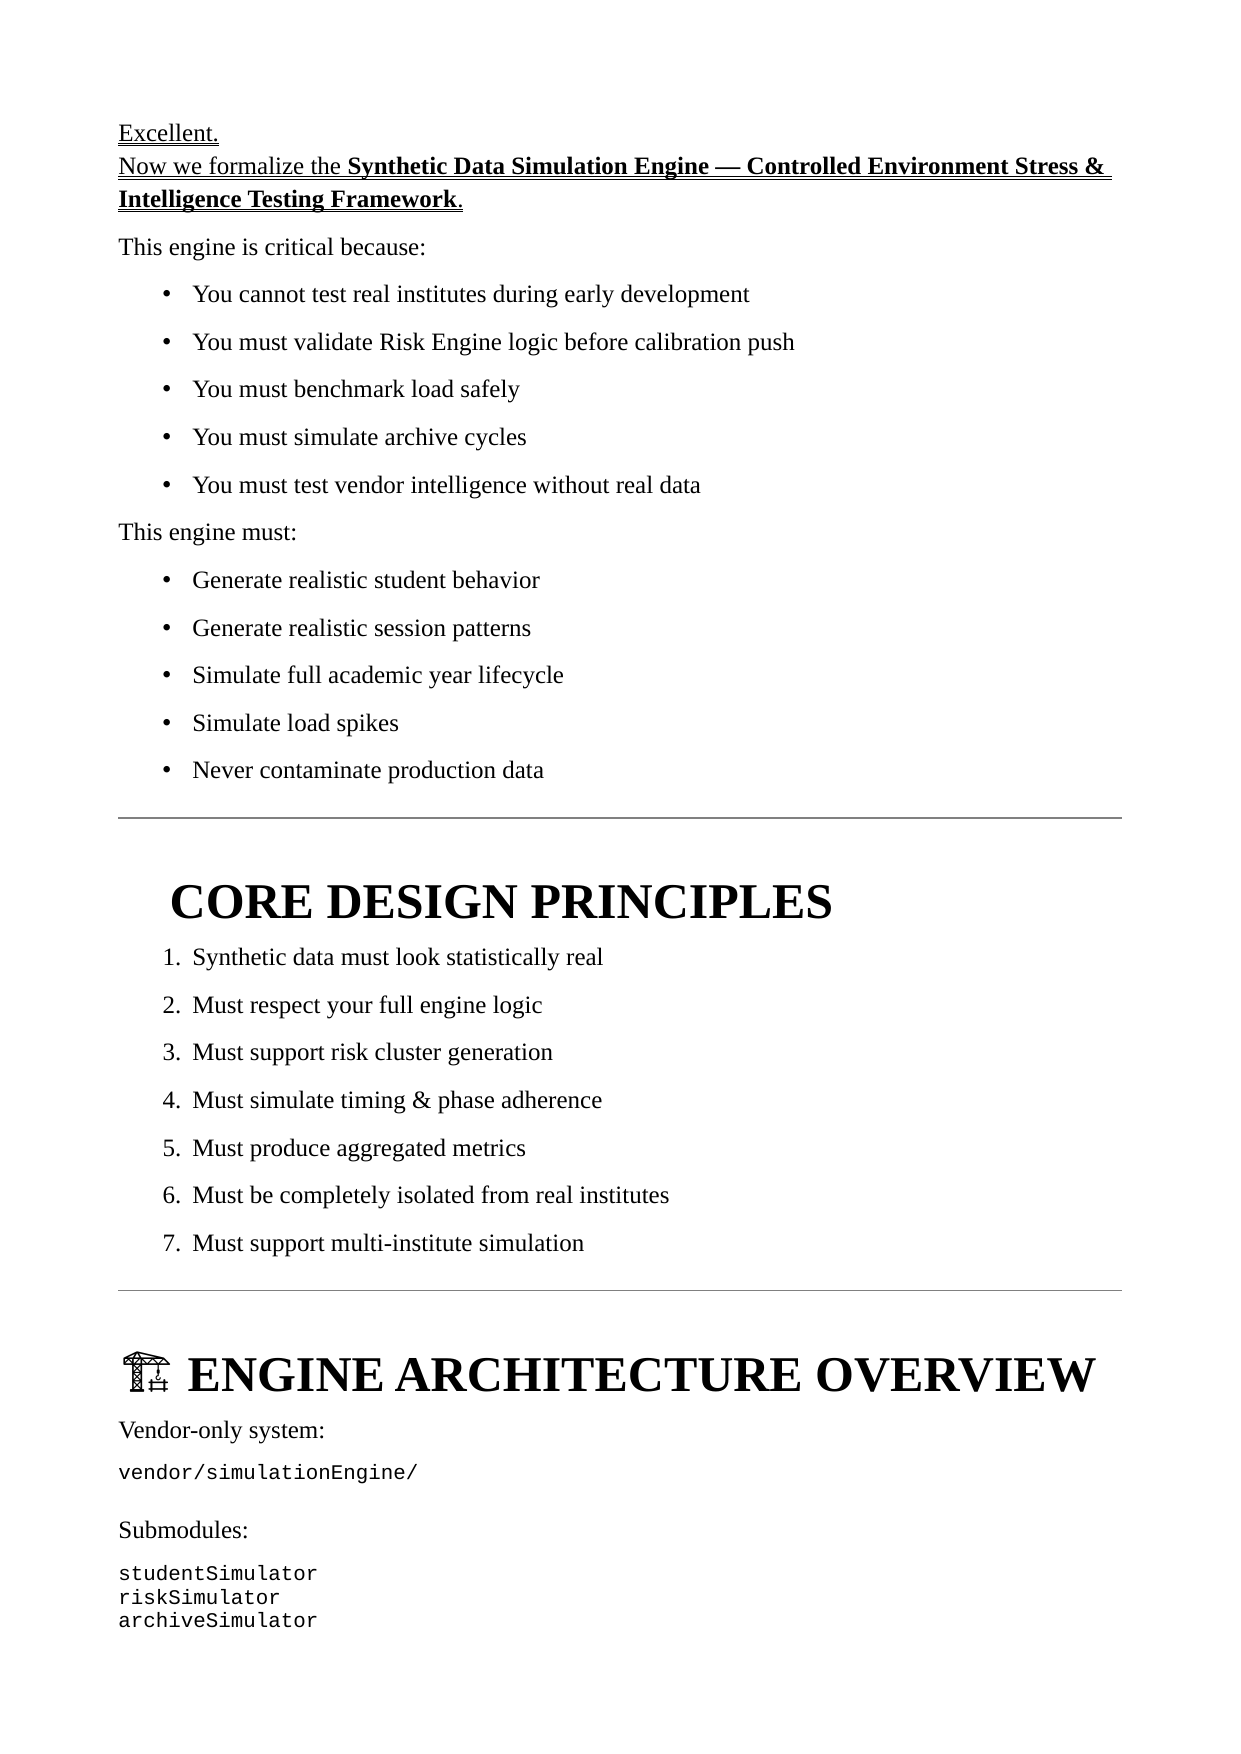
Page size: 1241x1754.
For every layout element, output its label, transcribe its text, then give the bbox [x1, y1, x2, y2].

list Simulate full academic year lifecycle [162, 660, 1122, 689]
list You must test vendor intelligence without real data [162, 470, 1122, 498]
list Generate realistic student behavior [162, 565, 1122, 594]
list You must simulate archive cycles [162, 422, 1122, 451]
text archiveSimulator [118, 1610, 1122, 1634]
text Excellent. Now we formalize the Synthetic Data Simulation Engine — Controlled Environment Stress & Intelligence Testing Framework. [118, 118, 1122, 213]
subtitle 🧠 CORE DESIGN PRINCIPLES [118, 872, 1122, 930]
text studentSimulator [118, 1563, 1122, 1587]
list Must support risk cluster generation [162, 1037, 1122, 1066]
list Synthetic data must look statistically real [162, 942, 1122, 971]
text This engine must: [118, 517, 1122, 546]
list Simulate load spikes [162, 708, 1122, 737]
text Submodules: [118, 1516, 1122, 1544]
list Generate realistic session patterns [162, 613, 1122, 641]
text Vendor-only system: [118, 1415, 1122, 1443]
list Must support multi-institute simulation [162, 1228, 1122, 1257]
list You cannot test real institutes during early development [162, 279, 1122, 308]
subtitle 🏗 ENGINE ARCHITECTURE OVERVIEW [118, 1345, 1122, 1402]
text vendor/simulationEngine/ [118, 1462, 1122, 1486]
list You must validate Risk Engine logic before calibration push [162, 327, 1122, 356]
list You must benchmark load safely [162, 374, 1122, 403]
text riskSimulator [118, 1587, 1122, 1610]
list Must simulate timing & phase adherence [162, 1085, 1122, 1114]
list Must be completely isolated from real institutes [162, 1180, 1122, 1209]
list Never contaminate production data [162, 755, 1122, 784]
text This engine is critical because: [118, 232, 1122, 261]
list Must produce aggregated metrics [162, 1133, 1122, 1161]
list Must respect your full engine logic [162, 990, 1122, 1019]
